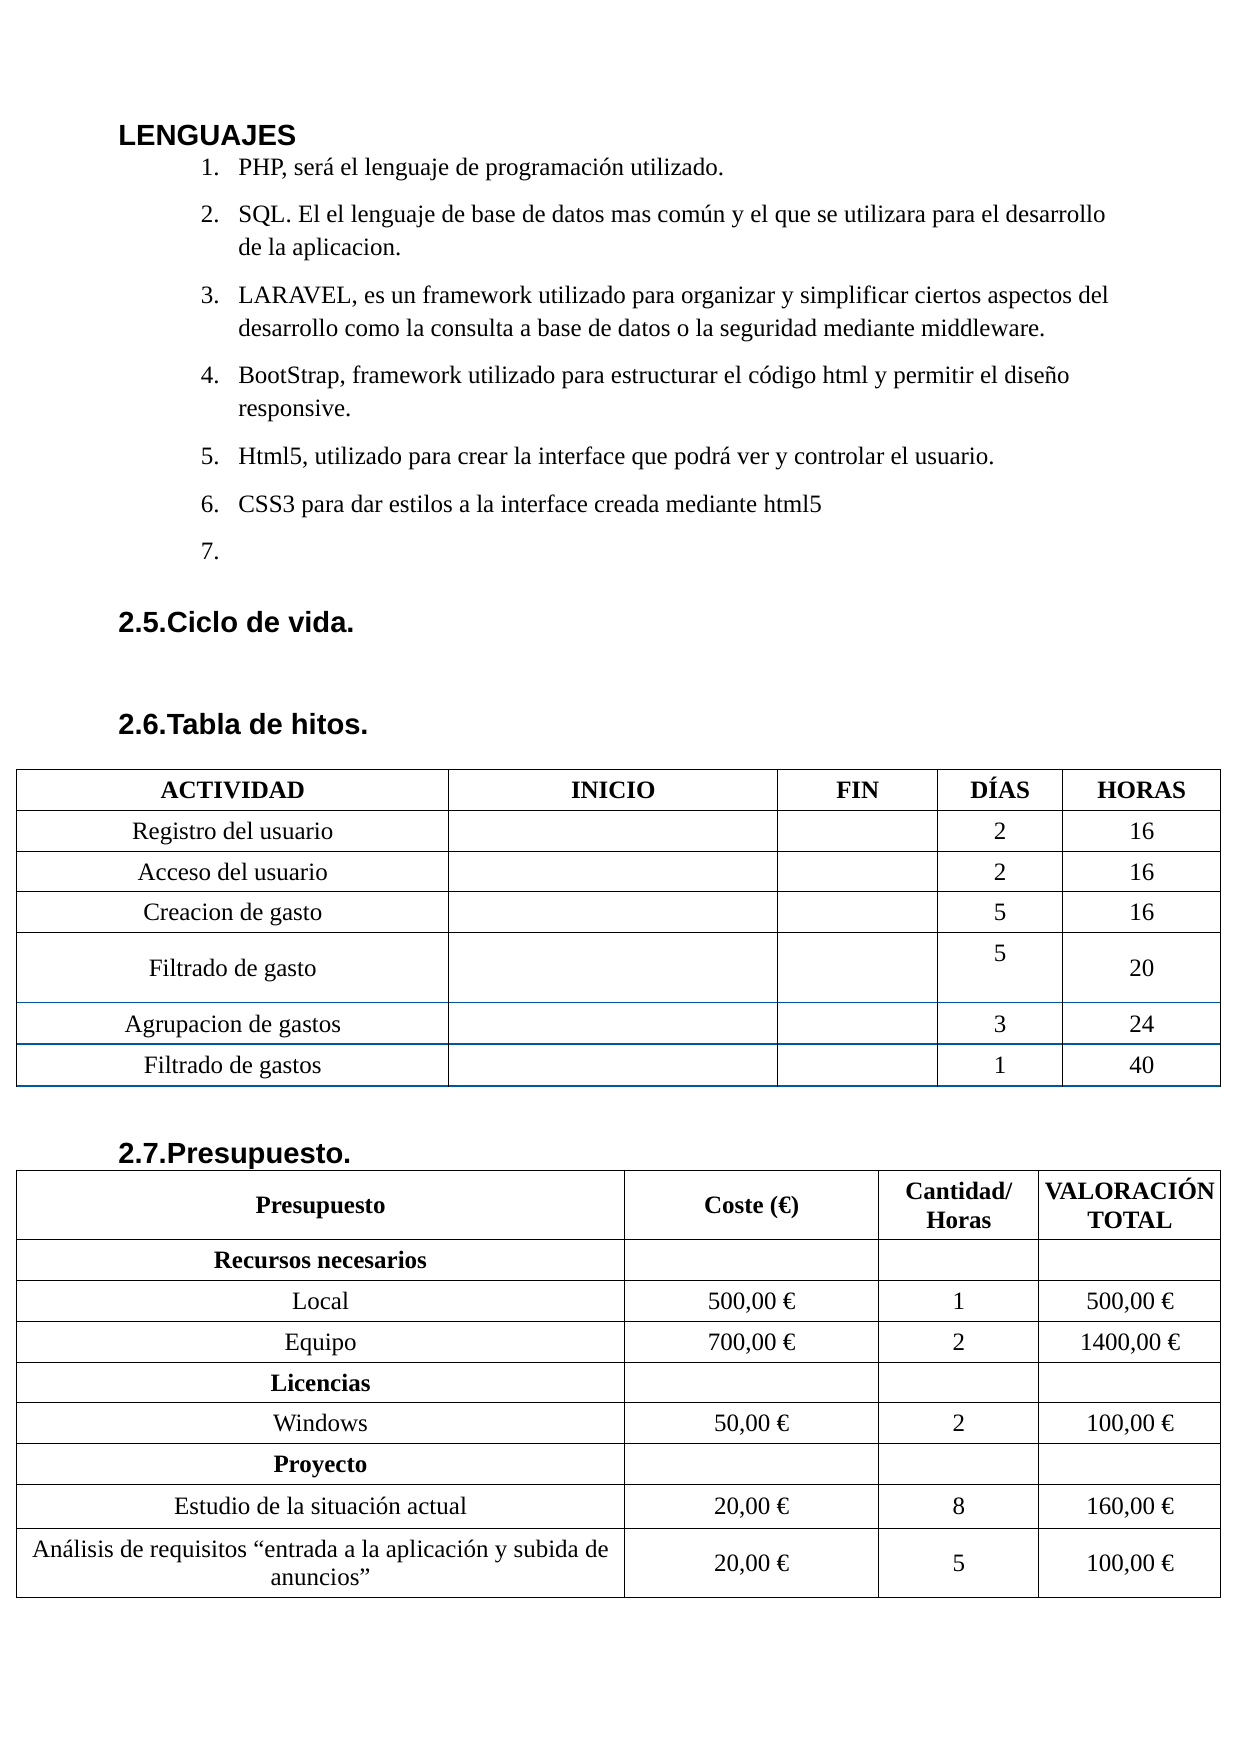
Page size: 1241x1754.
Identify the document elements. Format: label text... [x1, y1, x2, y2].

table_cell 1400,00 € [1039, 1322, 1220, 1361]
list CSS3 para dar estilos a la interface creada mediante html5 [201, 489, 1122, 517]
table_cell Proyecto [17, 1444, 624, 1483]
table_header VALORACIÓN TOTAL [1039, 1171, 1220, 1239]
table_cell 50,00 € [625, 1403, 878, 1443]
table_cell Filtrado de gasto [17, 933, 448, 1001]
subtitle LENGUAJES [118, 118, 1122, 152]
table_cell [879, 1363, 1038, 1402]
table_cell 100,00 € [1039, 1403, 1220, 1443]
table_cell 16 [1063, 811, 1220, 851]
table_cell [778, 892, 937, 932]
table_cell 700,00 € [625, 1322, 878, 1361]
table_cell [778, 852, 937, 891]
table_cell Local [17, 1281, 624, 1321]
table_cell 1 [879, 1281, 1038, 1321]
table_header DÍAS [938, 770, 1062, 810]
table_cell 2 [879, 1403, 1038, 1443]
table_cell [449, 933, 777, 1001]
table_cell [778, 1003, 937, 1043]
table_cell Recursos necesarios [17, 1240, 624, 1280]
table_header Presupuesto [17, 1171, 624, 1239]
table_cell Equipo [17, 1322, 624, 1361]
table_cell 16 [1063, 892, 1220, 932]
table_cell [879, 1240, 1038, 1280]
table_cell Licencias [17, 1363, 624, 1402]
table_cell [449, 1045, 777, 1085]
table_cell [625, 1444, 878, 1483]
table_cell [625, 1240, 878, 1280]
table_cell 8 [879, 1485, 1038, 1527]
table_header Coste (€) [625, 1171, 878, 1239]
table_header INICIO [449, 770, 777, 810]
table_cell [1039, 1444, 1220, 1483]
table_cell 2 [938, 852, 1062, 891]
table_header FIN [778, 770, 937, 810]
table_cell 5 [938, 892, 1062, 932]
table_cell Registro del usuario [17, 811, 448, 851]
table_cell 3 [938, 1003, 1062, 1043]
list BootStrap, framework utilizado para estructurar el código html y permitir el diseño responsive. [201, 361, 1122, 422]
list PHP, será el lenguaje de programación utilizado. [201, 152, 1122, 180]
table_cell [449, 1003, 777, 1043]
table_cell 20,00 € [625, 1485, 878, 1527]
table_cell 2 [879, 1322, 1038, 1361]
table_cell 500,00 € [1039, 1281, 1220, 1321]
table_cell [449, 892, 777, 932]
subtitle 2.5.Ciclo de vida. [118, 605, 1122, 638]
table_cell 500,00 € [625, 1281, 878, 1321]
table_header ACTIVIDAD [17, 770, 448, 810]
table_cell [1039, 1363, 1220, 1402]
table_cell 1 [938, 1045, 1062, 1085]
table_cell Windows [17, 1403, 624, 1443]
table_cell 100,00 € [1039, 1529, 1220, 1597]
table_header Cantidad/Horas [879, 1171, 1038, 1239]
table_header HORAS [1063, 770, 1220, 810]
table_cell 160,00 € [1039, 1485, 1220, 1527]
table_cell 20,00 € [625, 1529, 878, 1597]
table_cell 24 [1063, 1003, 1220, 1043]
table_cell Creacion de gasto [17, 892, 448, 932]
table_cell [778, 1045, 937, 1085]
table_cell Análisis de requisitos “entrada a la aplicación y subida de anuncios” [17, 1529, 624, 1597]
list LARAVEL, es un framework utilizado para organizar y simplificar ciertos aspectos del desarrollo como la consulta a base de datos o la seguridad mediante middleware. [201, 280, 1122, 342]
table_cell [625, 1363, 878, 1402]
table_cell 40 [1063, 1045, 1220, 1085]
list Html5, utilizado para crear la interface que podrá ver y controlar el usuario. [201, 441, 1122, 470]
table_cell [449, 852, 777, 891]
subtitle 2.7.Presupuesto. [118, 1136, 1122, 1170]
table_cell [1039, 1240, 1220, 1280]
table_cell Estudio de la situación actual [17, 1485, 624, 1527]
table_cell [778, 811, 937, 851]
table_cell 2 [938, 811, 1062, 851]
subtitle 2.6.Tabla de hitos. [118, 707, 1122, 740]
table_cell Acceso del usuario [17, 852, 448, 891]
table_cell Agrupacion de gastos [17, 1003, 448, 1043]
table_cell [778, 933, 937, 1001]
table_cell [449, 811, 777, 851]
table_cell 5 [879, 1529, 1038, 1597]
table_cell 20 [1063, 933, 1220, 1001]
list SQL. El el lenguaje de base de datos mas común y el que se utilizara para el desarrollo de la aplicacion. [201, 199, 1122, 261]
table_cell Filtrado de gastos [17, 1045, 448, 1085]
table_cell [879, 1444, 1038, 1483]
table_cell 5 [938, 933, 1062, 1001]
table_cell 16 [1063, 852, 1220, 891]
